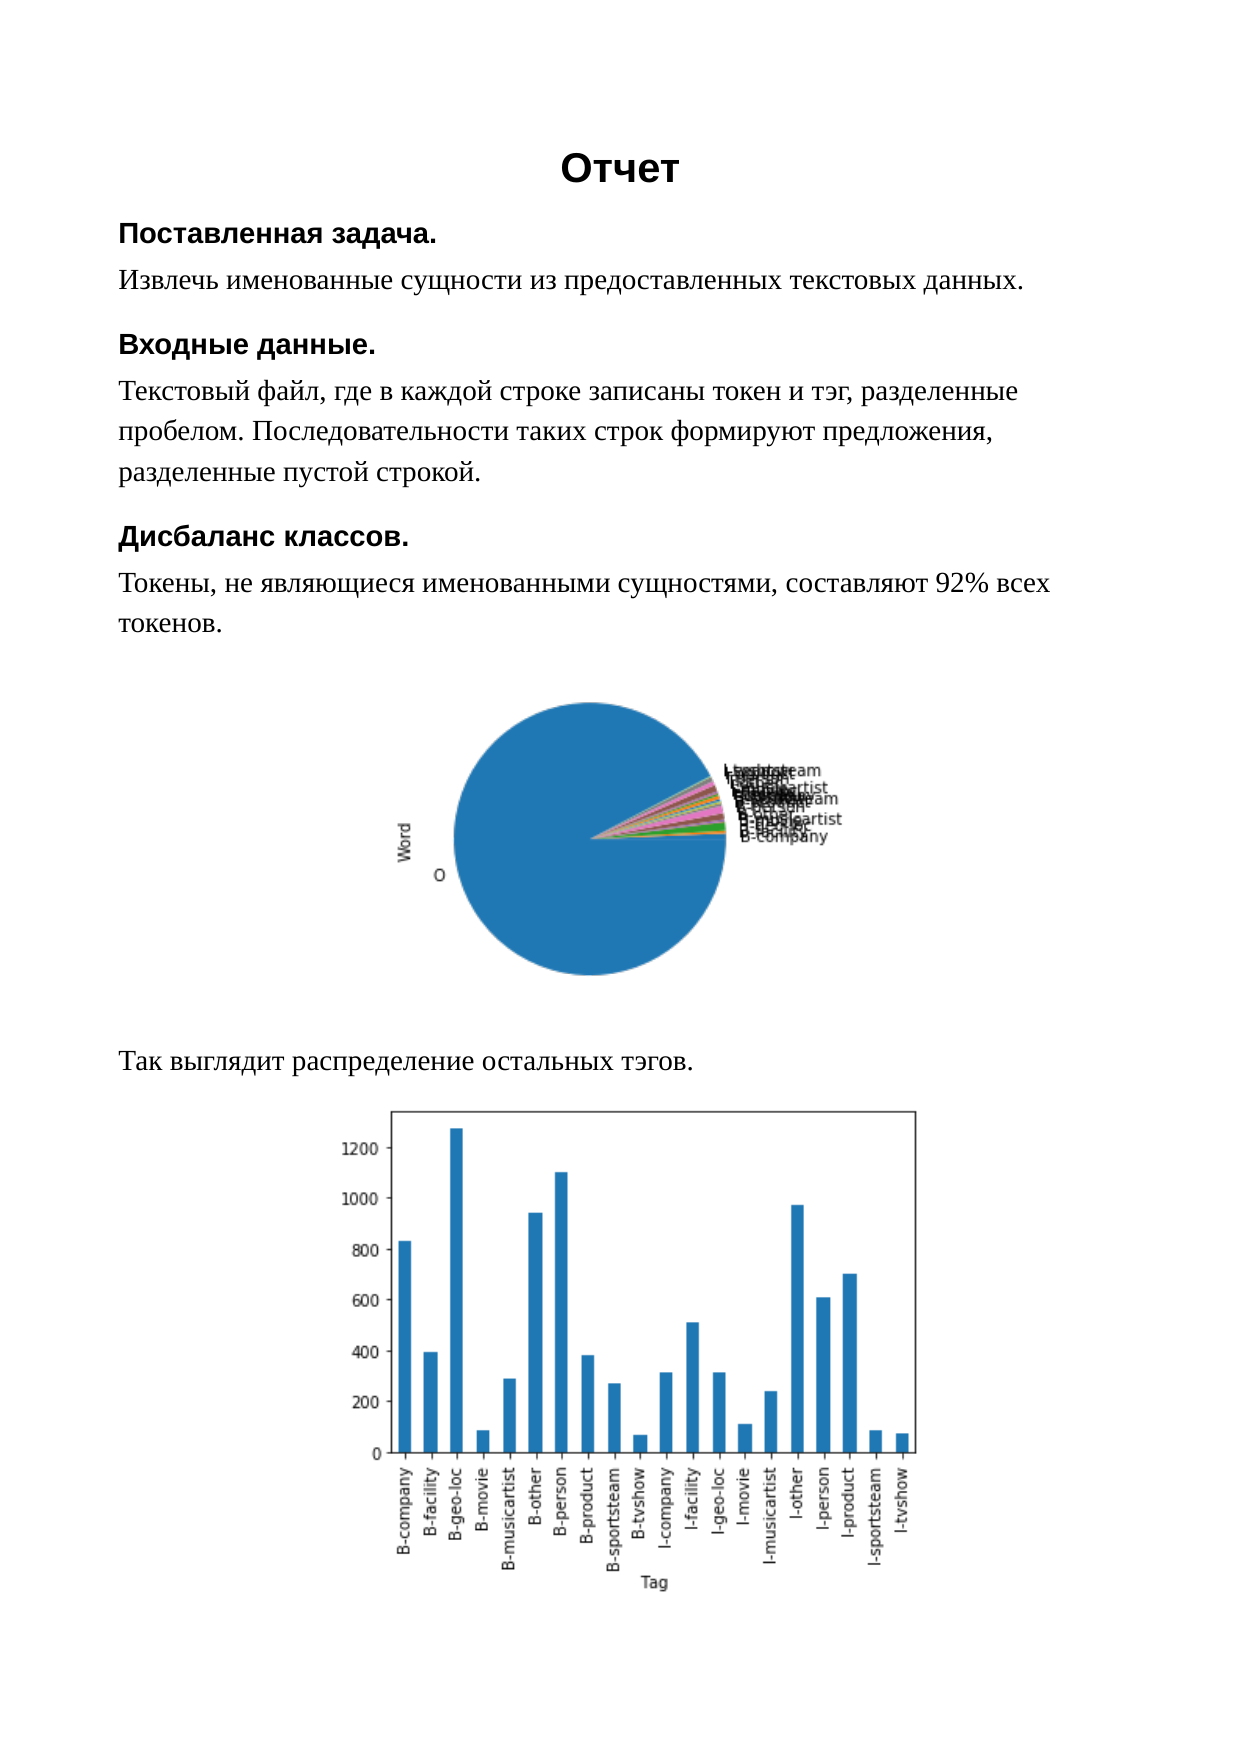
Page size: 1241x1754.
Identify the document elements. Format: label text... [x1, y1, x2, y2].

text Так выглядит распределение остальных тэгов. [118, 1043, 1122, 1077]
subtitle Поставленная задача. [118, 216, 1122, 249]
text Текстовый файл, где в каждой строке записаны токен и тэг, разделенные пробелом. Последовательности таких строк формируют предложения, разделенные пустой строкой. [118, 373, 1122, 487]
subtitle Входные данные. [118, 327, 1122, 361]
text Токены, не являющиеся именованными сущностями, составляют 92% всех токенов. [118, 565, 1122, 639]
subtitle Дисбаланс классов. [118, 519, 1122, 552]
picture [387, 660, 853, 1021]
text Извлечь именованные сущности из предоставленных текстовых данных. [118, 262, 1122, 296]
picture [330, 1102, 926, 1601]
title Отчет [118, 143, 1122, 191]
